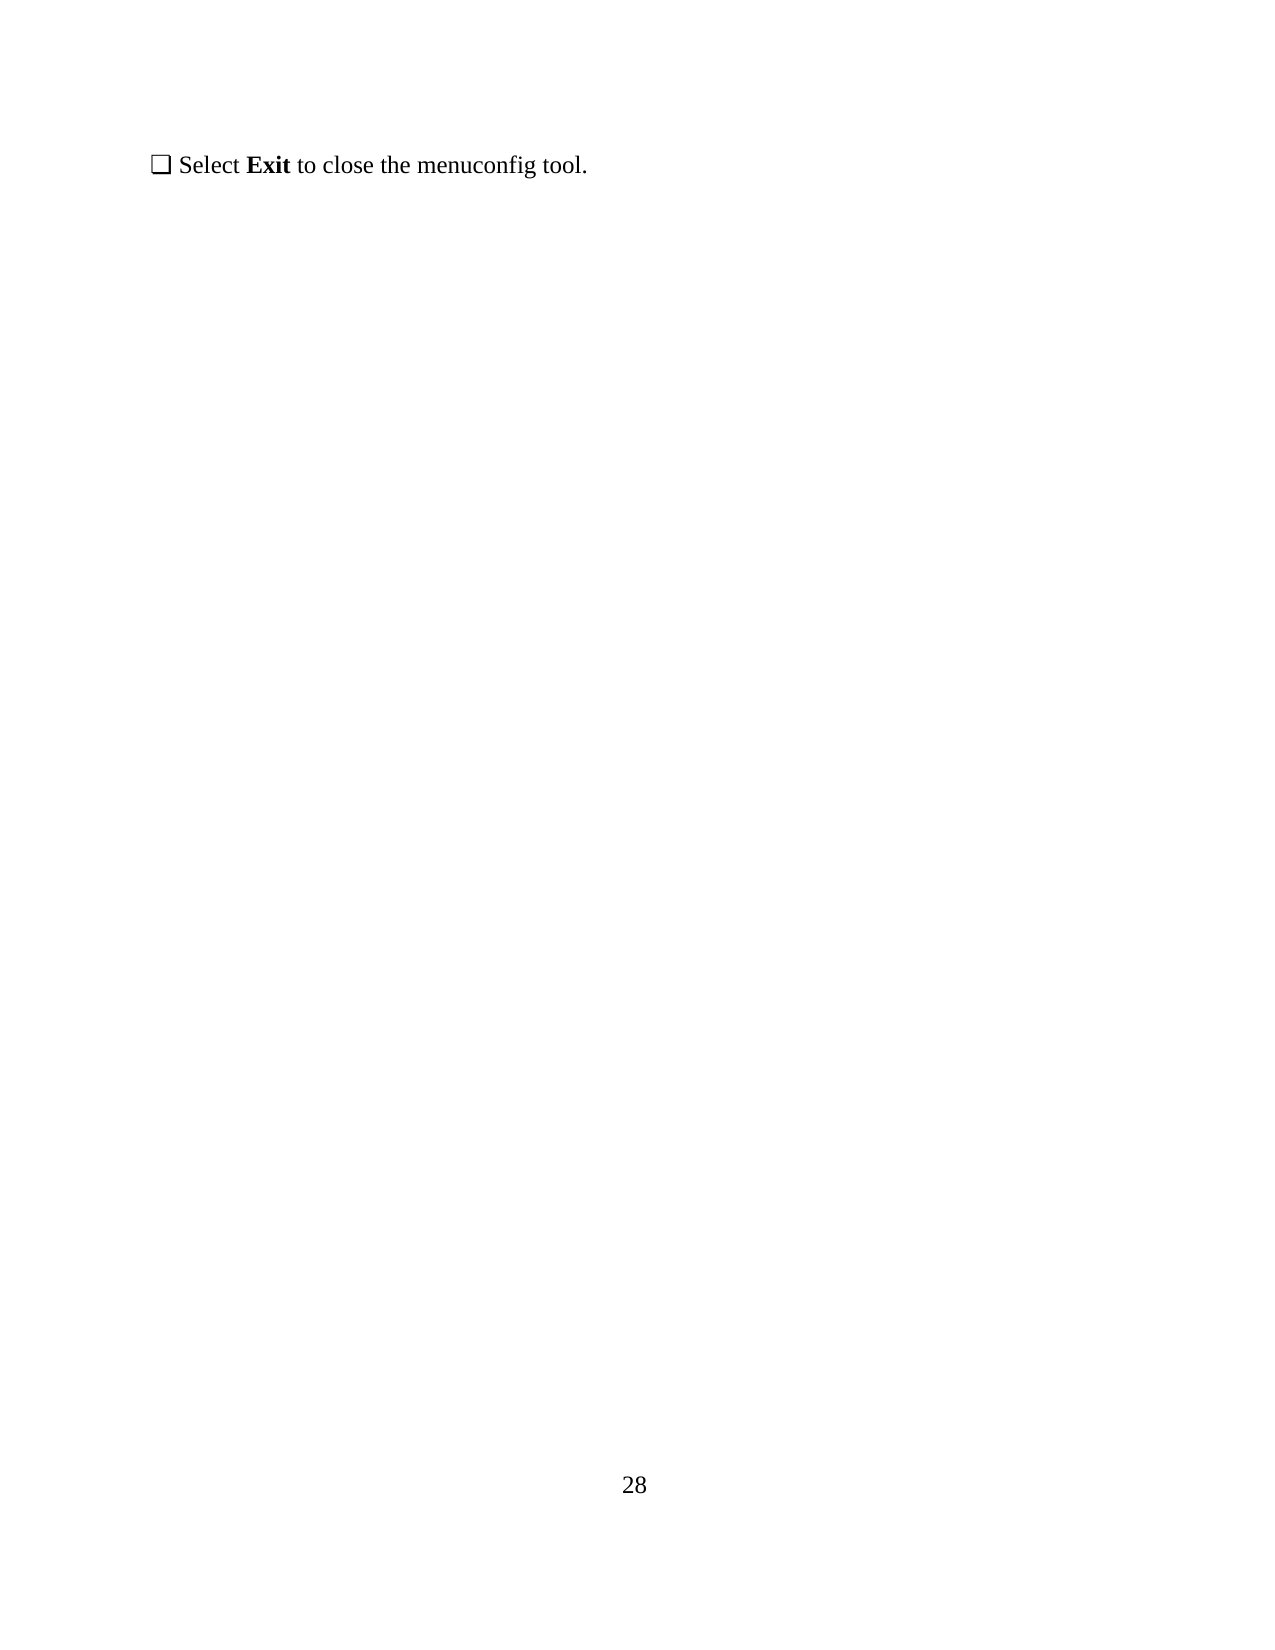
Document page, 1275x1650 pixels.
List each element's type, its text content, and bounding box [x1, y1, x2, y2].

text ❏ Select Exit to close the menuconfig tool. [150, 150, 1125, 179]
